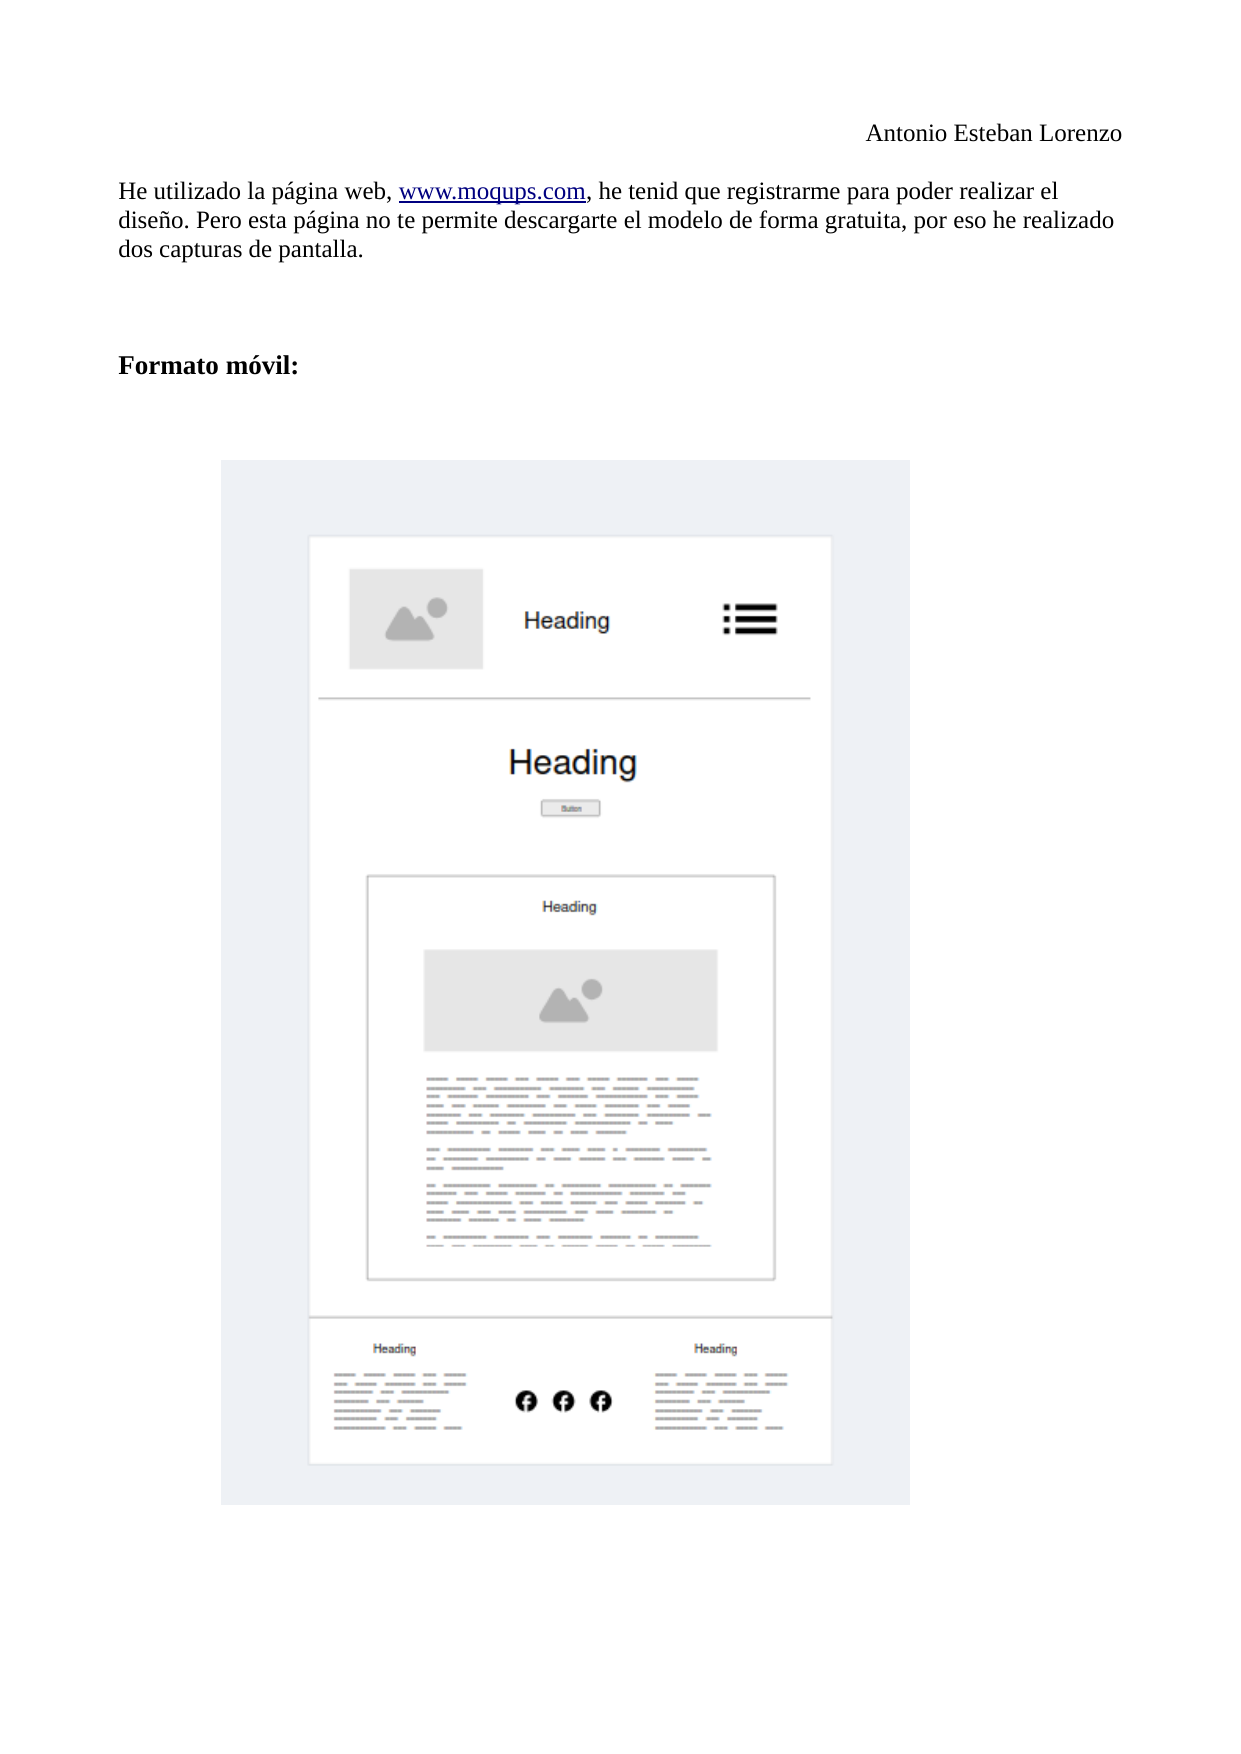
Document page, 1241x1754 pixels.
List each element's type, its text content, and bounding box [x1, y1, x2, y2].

text He utilizado la página web, www.moqups.com, he tenid que registrarme para poder realizar el diseño. Pero esta página no te permite descargarte el modelo de forma gratuita, por eso he realizado dos capturas de pantalla. [118, 176, 1122, 263]
text Formato móvil: [118, 349, 1122, 380]
picture [221, 460, 910, 1505]
